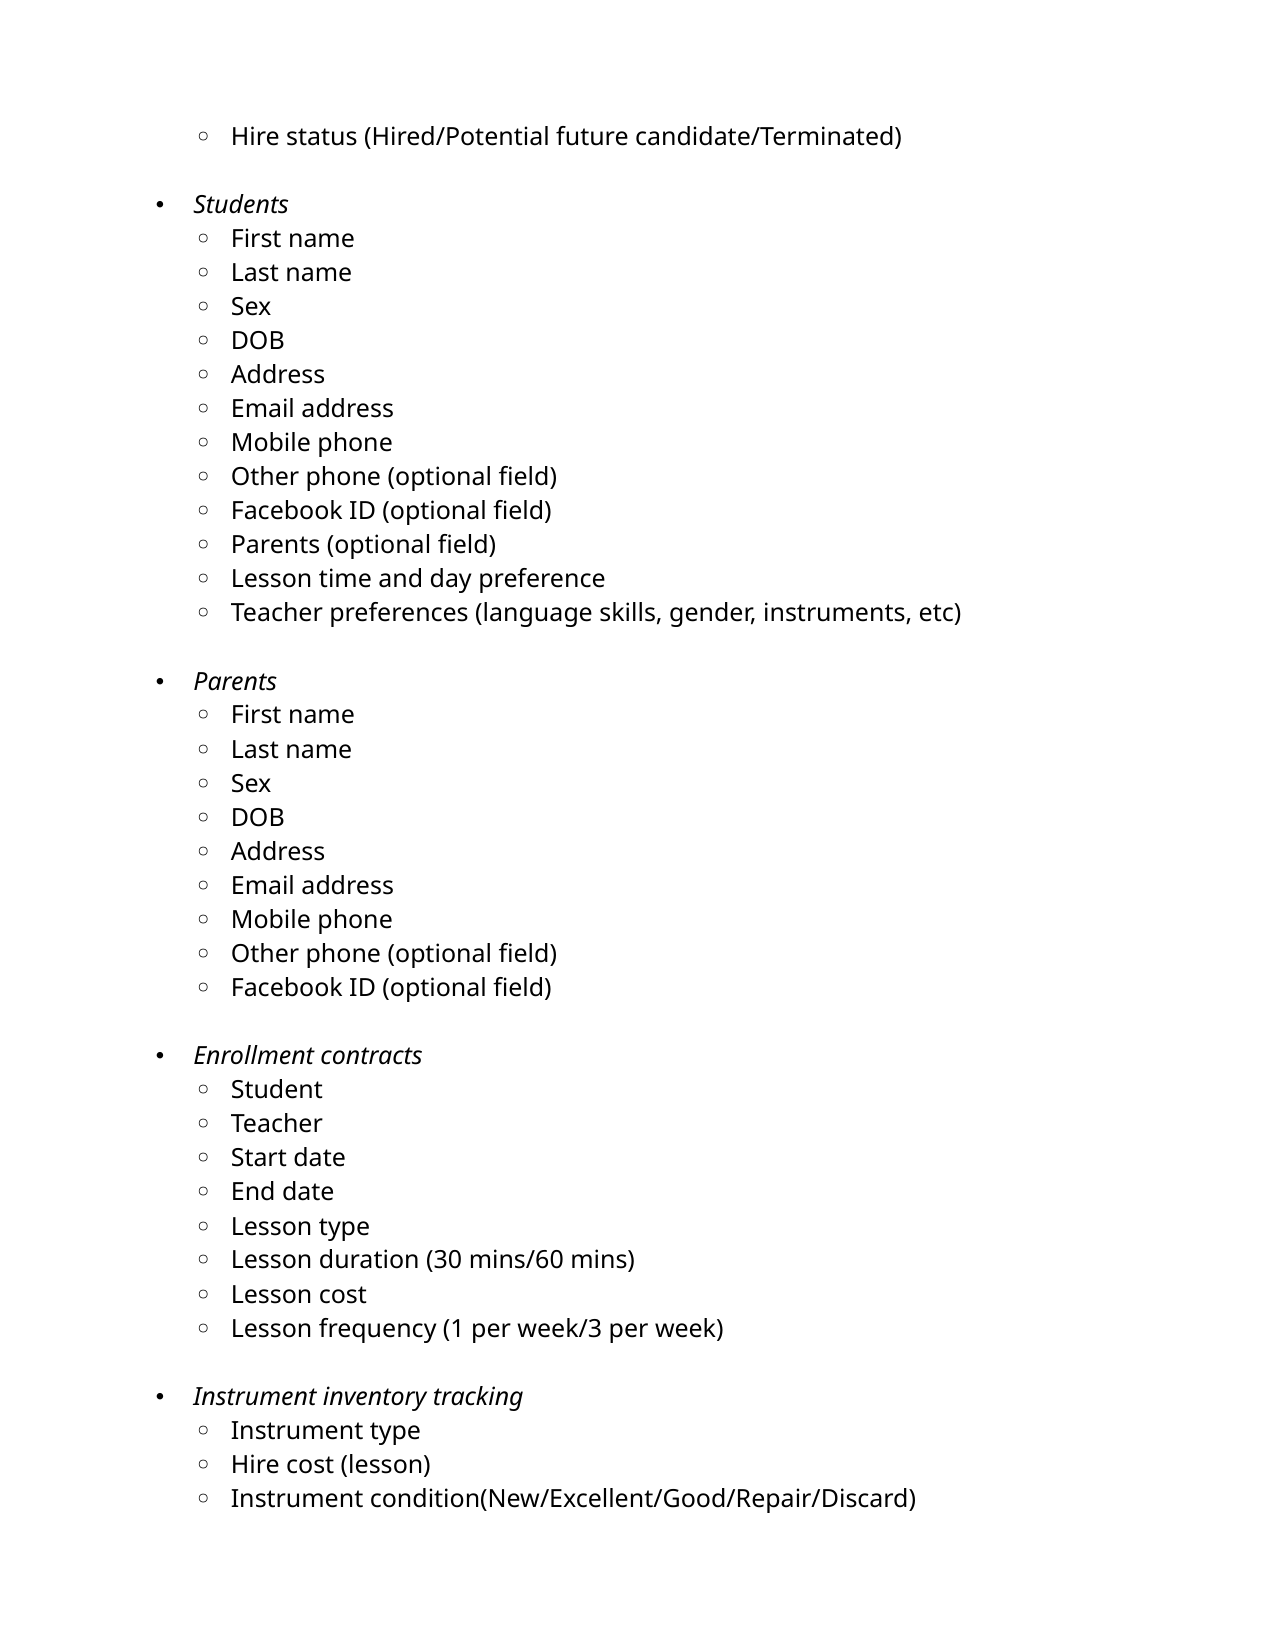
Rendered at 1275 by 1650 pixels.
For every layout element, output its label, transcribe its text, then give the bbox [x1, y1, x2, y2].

list DOB [193, 799, 1157, 833]
list First name [193, 220, 1157, 254]
list Other phone (optional field) [193, 459, 1157, 493]
list Instrument inventory tracking [156, 1378, 1157, 1412]
list Instrument type [193, 1412, 1157, 1447]
list Email address [193, 867, 1157, 902]
list Facebook ID (optional field) [193, 970, 1157, 1038]
list Hire cost (lesson) [193, 1447, 1157, 1481]
list Email address [193, 391, 1157, 425]
list Students [156, 186, 1157, 220]
list Other phone (optional field) [193, 936, 1157, 970]
list Teacher [193, 1106, 1157, 1140]
list Parents [156, 663, 1157, 697]
list Instrument condition(New/Excellent/Good/Repair/Discard) [193, 1481, 1157, 1515]
list DOB [193, 322, 1157, 357]
list Lesson type [193, 1208, 1157, 1242]
list Sex [193, 765, 1157, 799]
list Student [193, 1072, 1157, 1106]
list Lesson duration (30 mins/60 mins) [193, 1242, 1157, 1276]
list Facebook ID (optional field) [193, 493, 1157, 527]
list Last name [193, 254, 1157, 288]
list Start date [193, 1140, 1157, 1174]
list Lesson cost [193, 1276, 1157, 1310]
list Mobile phone [193, 425, 1157, 459]
list Address [193, 833, 1157, 867]
list Parents (optional field) [193, 527, 1157, 561]
list Teacher preferences (language skills, gender, instruments, etc) [193, 595, 1157, 663]
list Sex [193, 288, 1157, 322]
list Lesson time and day preference [193, 561, 1157, 595]
list Address [193, 357, 1157, 391]
list End date [193, 1174, 1157, 1208]
list Lesson frequency (1 per week/3 per week) [193, 1310, 1157, 1378]
list Hire status (Hired/Potential future candidate/Terminated) [193, 118, 1157, 186]
list Last name [193, 731, 1157, 765]
list First name [193, 697, 1157, 731]
list Enrollment contracts [156, 1038, 1157, 1072]
list Mobile phone [193, 902, 1157, 936]
